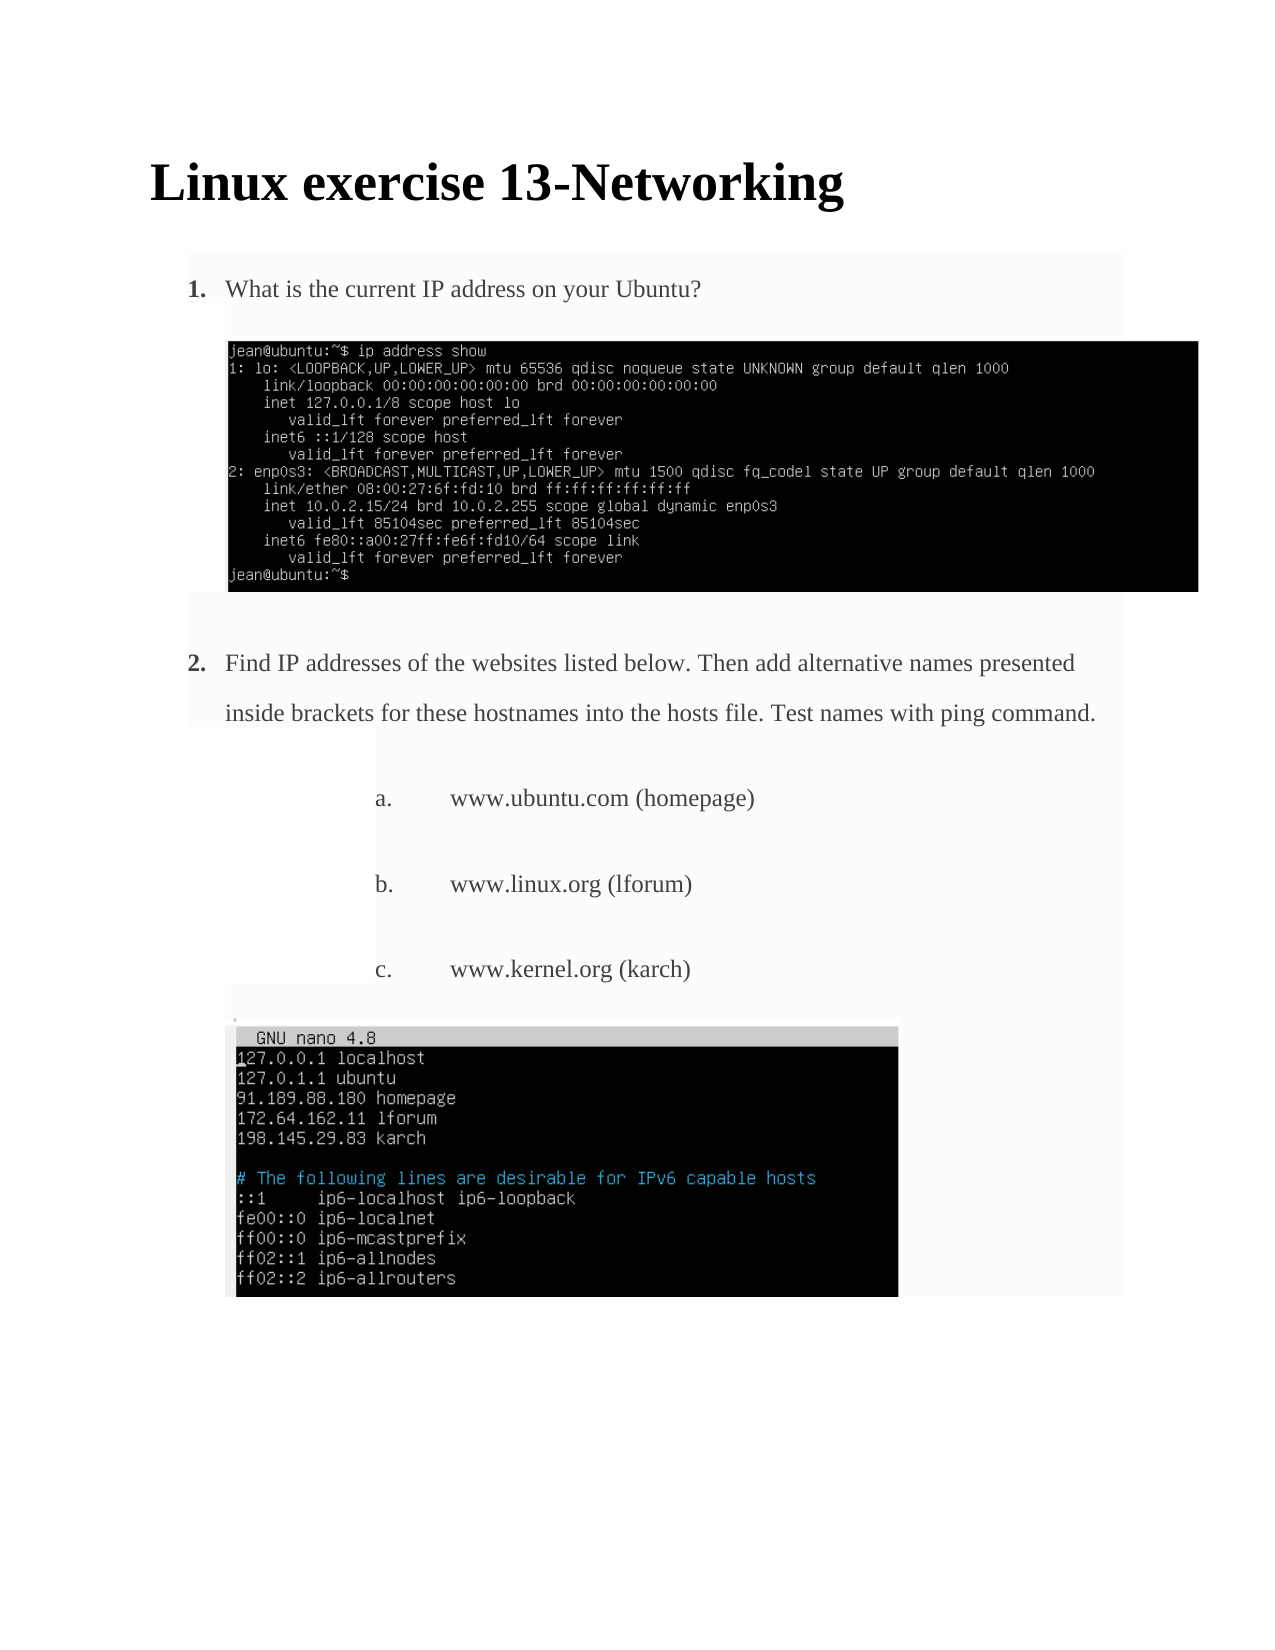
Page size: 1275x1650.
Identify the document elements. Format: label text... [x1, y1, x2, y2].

list www.kernel.org (karch) [375, 933, 1125, 983]
list What is the current IP address on your Ubuntu? [187, 253, 1125, 303]
list www.ubuntu.com (homepage) [375, 762, 1125, 812]
text Linux exercise 13-Networking [150, 150, 1125, 212]
list Find IP addresses of the websites listed below. Then add alternative names presented inside brackets for these hostnames into the hosts file. Test names with ping command. [187, 627, 1125, 727]
list www.linux.org (lforum) [375, 848, 1125, 898]
